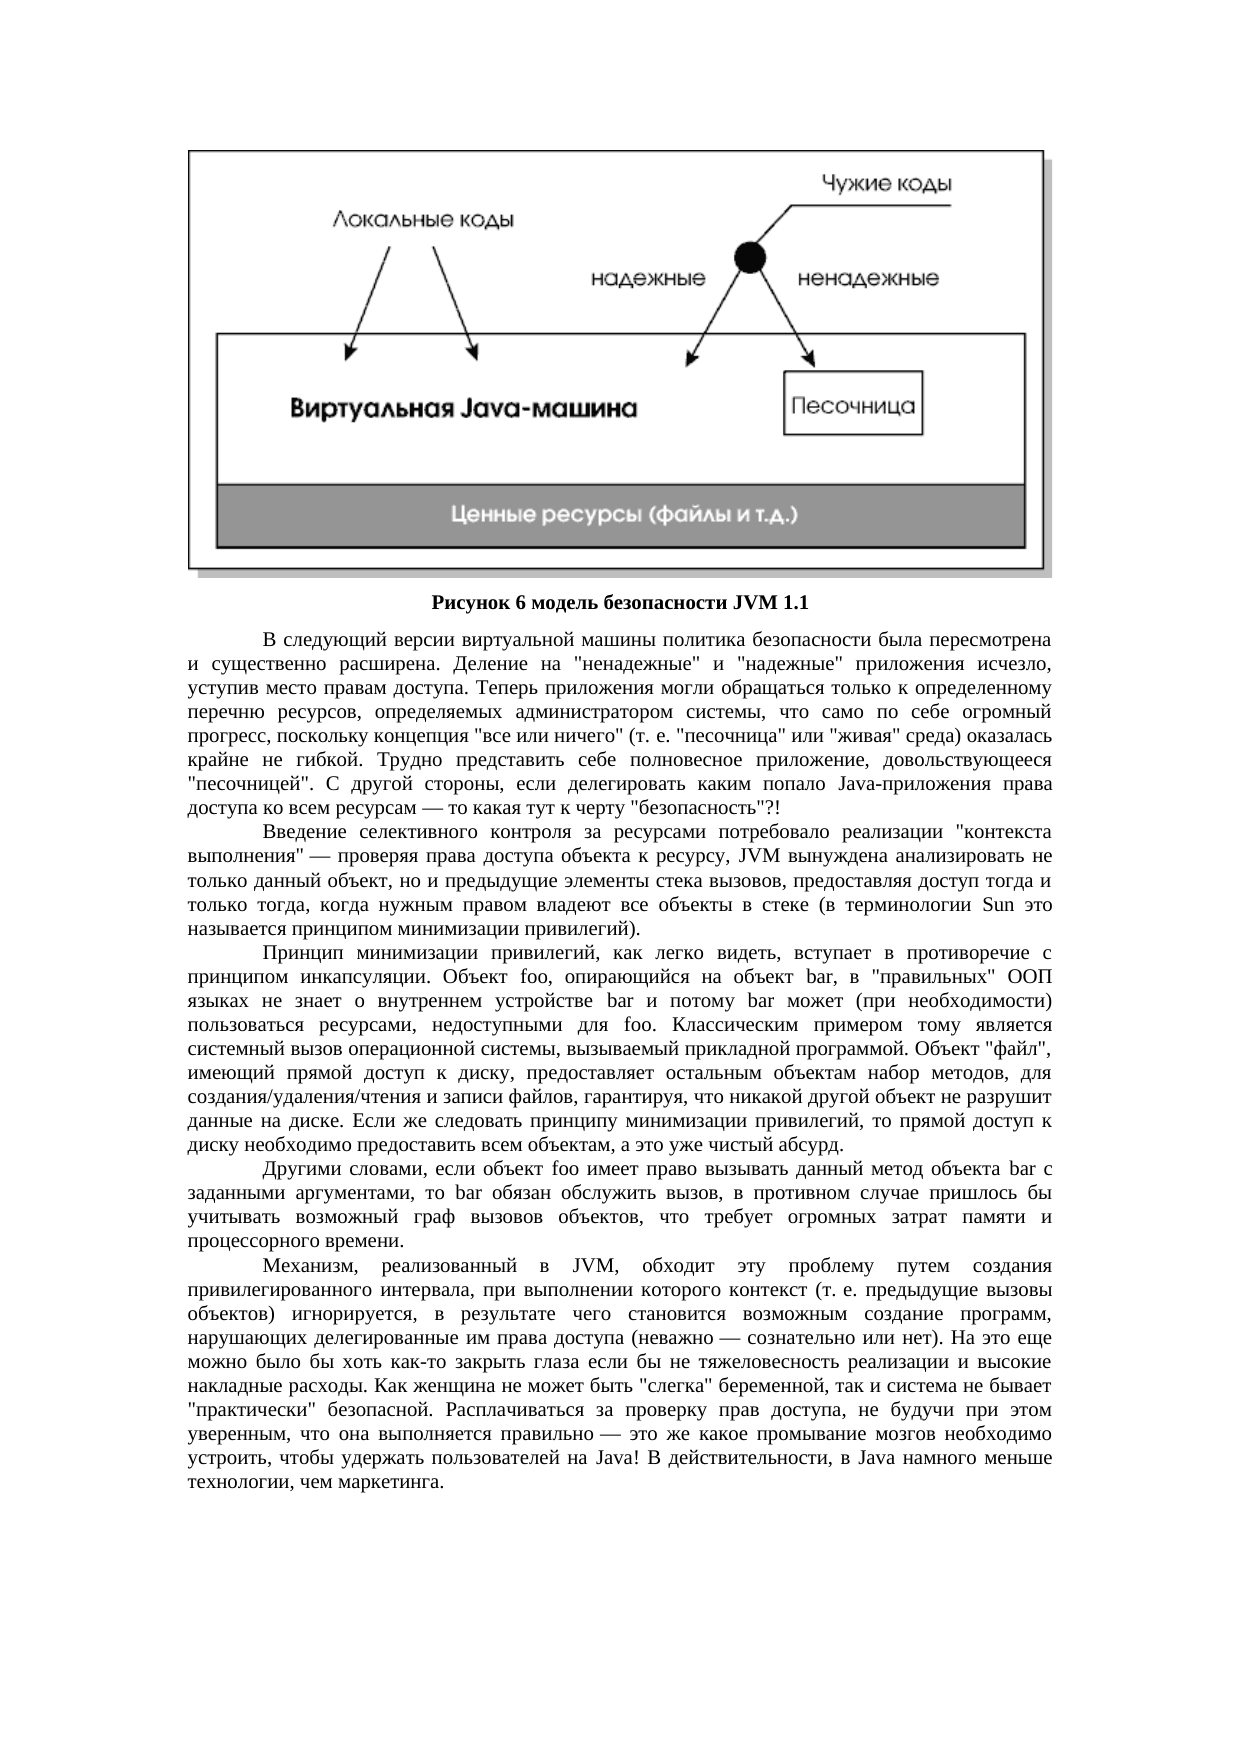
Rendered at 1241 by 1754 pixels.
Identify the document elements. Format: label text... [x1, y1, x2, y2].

text Механизм, реализованный в JVM, обходит эту проблему путем создания привилегированного интервала, при выполнении которого контекст (т. е. предыдущие вызовы объектов) игнорируется, в результате чего становится возможным создание программ, нарушающих делегированные им права доступа (неважно — сознательно или нет). На это еще можно было бы хоть как-то закрыть глаза если бы не тяжеловесность реализации и высокие накладные расходы. Как женщина не может быть "слегка" беременной, так и система не бывает "практически" безопасной. Расплачиваться за проверку прав доступа, не будучи при этом уверенным, что она выполняется правильно — это же какое промывание мозгов необходимо устроить, чтобы удержать пользователей на Java! В действительности, в Java намного меньше технологии, чем маркетинга. [187, 1252, 1053, 1493]
text Принцип минимизации привилегий, как легко видеть, вступает в противоречие с принципом инкапсуляции. Объект foo, опирающийся на объект bar, в "правильных" ООП языках не знает о внутреннем устройстве bar и потому bar может (при необходимости) пользоваться ресурсами, недоступными для foo. Классическим примером тому является системный вызов операционной системы, вызываемый прикладной программой. Объект "файл", имеющий прямой доступ к диску, предоставляет остальным объектам набор методов, для создания/удаления/чтения и записи файлов, гарантируя, что никакой другой объект не разрушит данные на диске. Если же следовать принципу минимизации привилегий, то прямой доступ к диску необходимо предоставить всем объектам, а это уже чистый абсурд. [187, 940, 1053, 1156]
text Введение селективного контроля за ресурсами потребовало реализации "контекста выполнения" — проверяя права доступа объекта к ресурсу, JVM вынуждена анализировать не только данный объект, но и предыдущие элементы стека вызовов, предоставляя доступ тогда и только тогда, когда нужным правом владеют все объекты в стеке (в терминологии Sun это называется принципом минимизации привилегий). [187, 819, 1053, 940]
text В следующий версии виртуальной машины политика безопасности была пересмотрена и существенно расширена. Деление на "ненадежные" и "надежные" приложения исчезло, уступив место правам доступа. Теперь приложения могли обращаться только к определенному перечню ресурсов, определяемых администратором системы, что само по себе огромный прогресс, поскольку концепция "все или ничего" (т. е. "песочница" или "живая" среда) оказалась крайне не гибкой. Трудно представить себе полновесное приложение, довольствующееся "песочницей". С другой стороны, если делегировать каким попало Java-приложения права доступа ко всем ресурсам — то какая тут к черту "безопасность"?! [187, 627, 1053, 819]
text Рисунок 6 модель безопасности JVM 1.1 [187, 590, 1053, 614]
text Другими словами, если объект foo имеет право вызывать данный метод объекта bar с заданными аргументами, то bar обязан обслужить вызов, в противном случае пришлось бы учитывать возможный граф вызовов объектов, что требует огромных затрат памяти и процессорного времени. [187, 1156, 1053, 1252]
picture [188, 150, 1053, 578]
